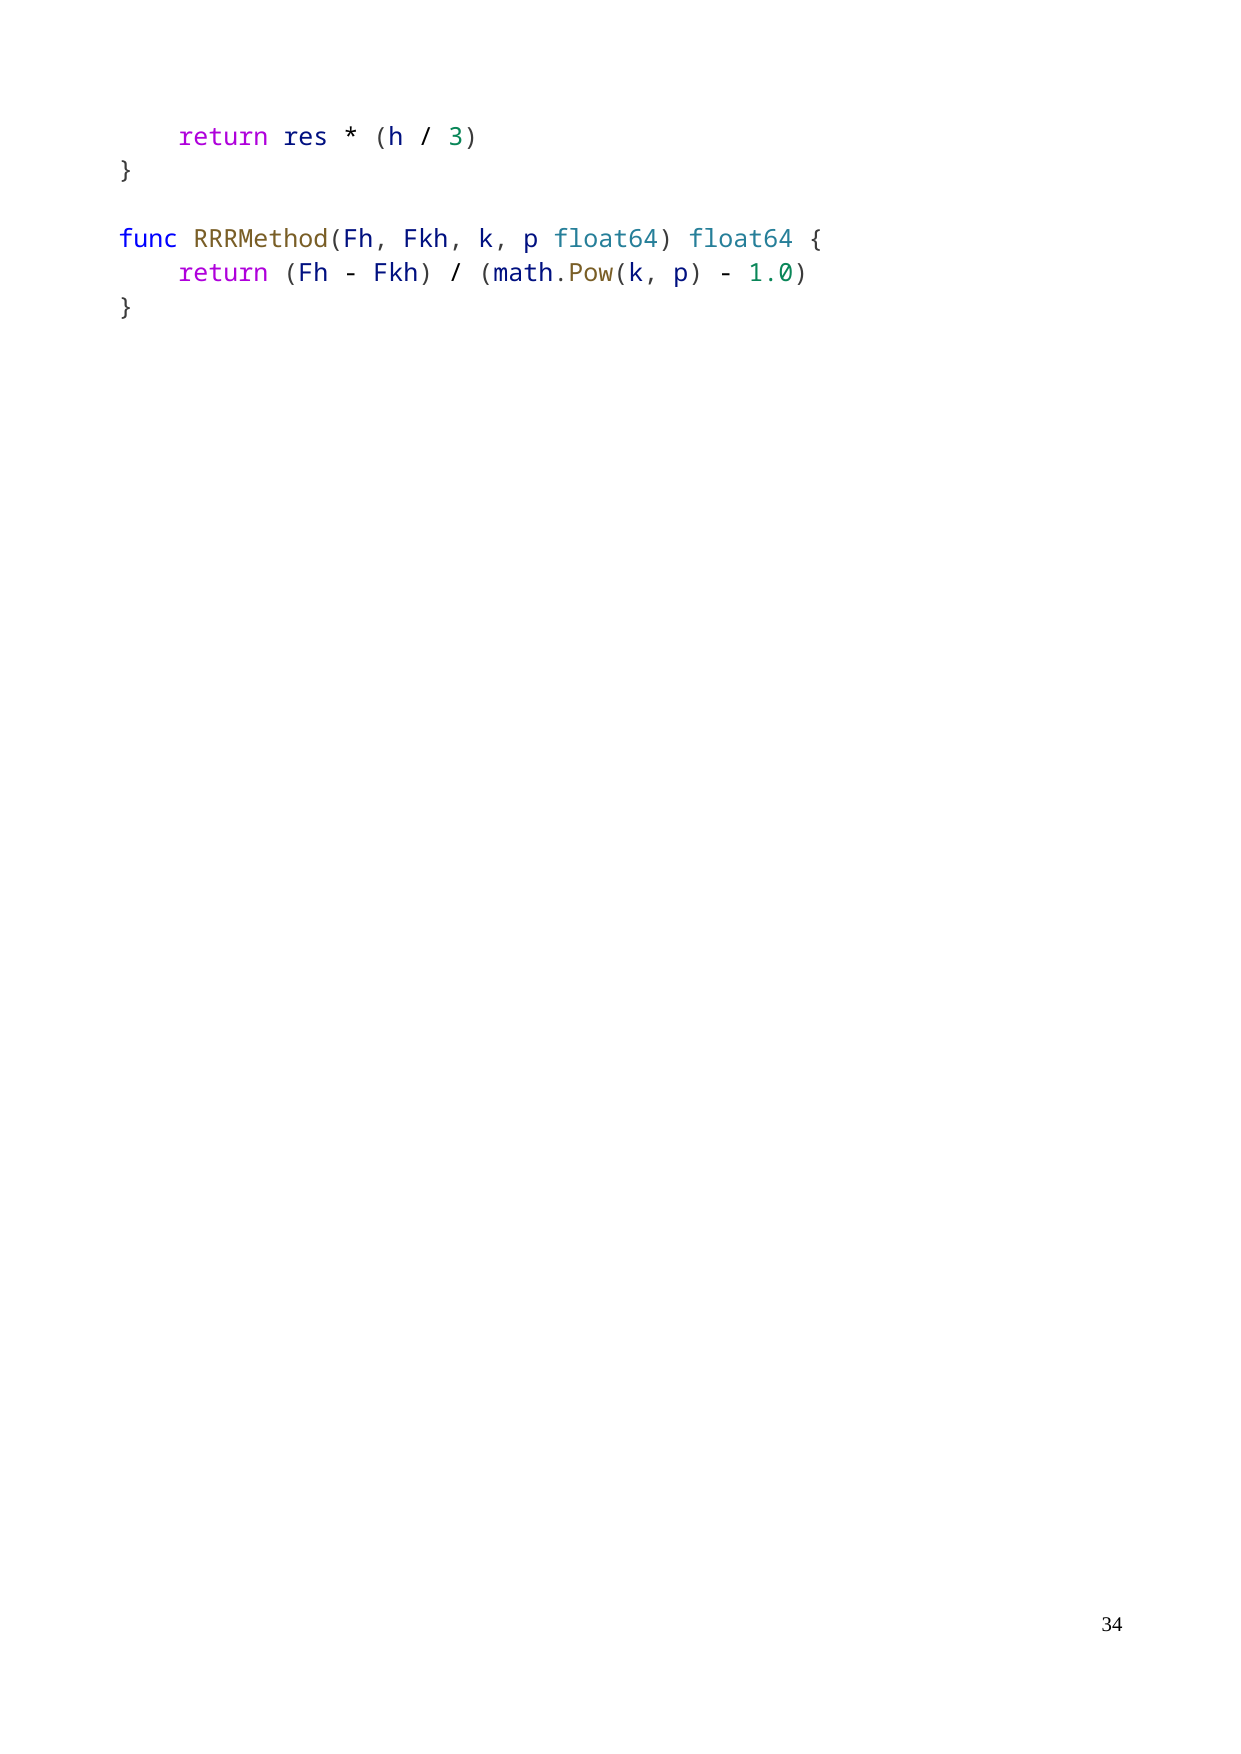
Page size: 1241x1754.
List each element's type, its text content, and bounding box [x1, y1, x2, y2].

text return res * (h / 3) [118, 118, 1122, 152]
text func RRRMethod(Fh, Fkh, k, p float64) float64 { [118, 220, 1122, 254]
text } [118, 288, 1122, 322]
text } [118, 152, 1122, 186]
text return (Fh - Fkh) / (math.Pow(k, p) - 1.0) [118, 254, 1122, 288]
